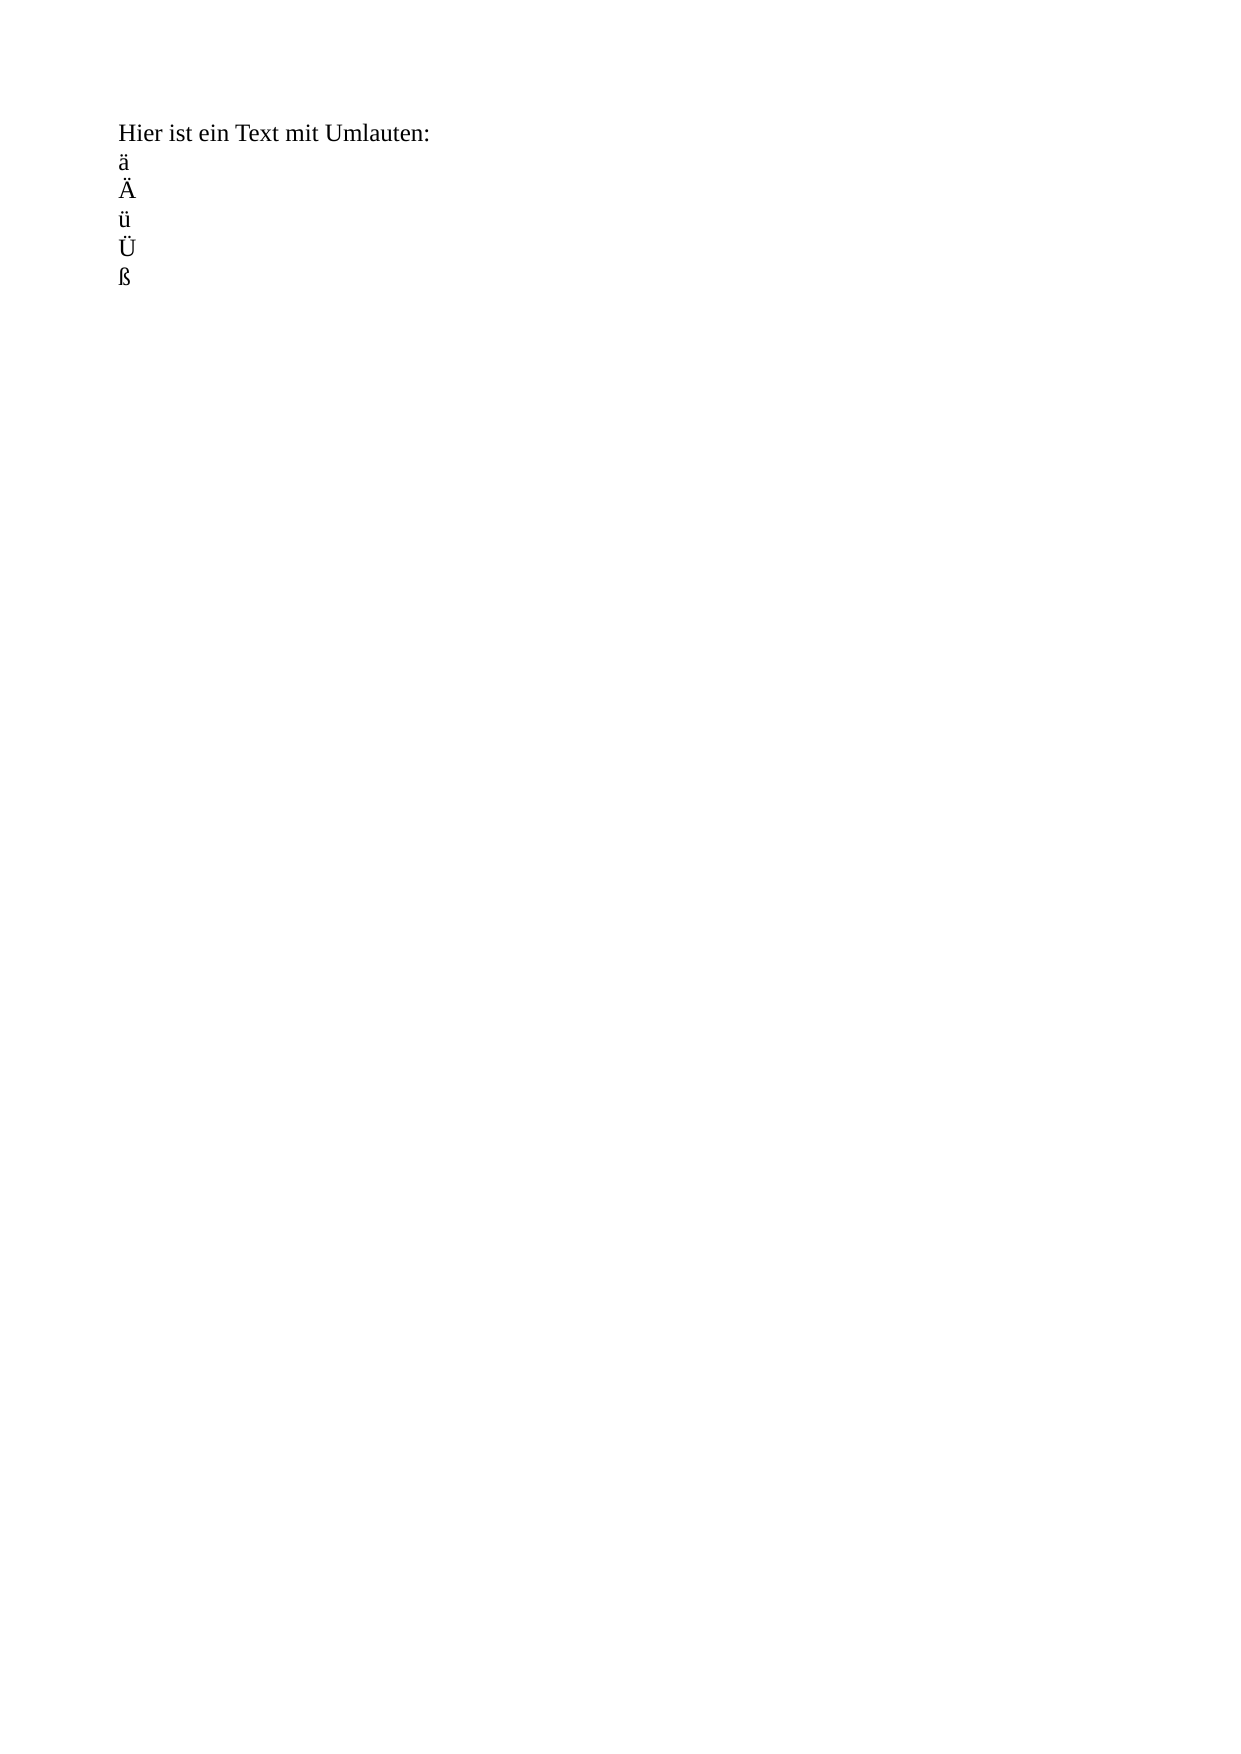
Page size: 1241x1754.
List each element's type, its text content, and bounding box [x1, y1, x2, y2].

text Ä [118, 176, 1122, 204]
text ü [118, 204, 1122, 233]
text ä [118, 147, 1122, 176]
text Hier ist ein Text mit Umlauten: [118, 118, 1122, 147]
text ß [118, 262, 1122, 291]
text Ü [118, 233, 1122, 262]
